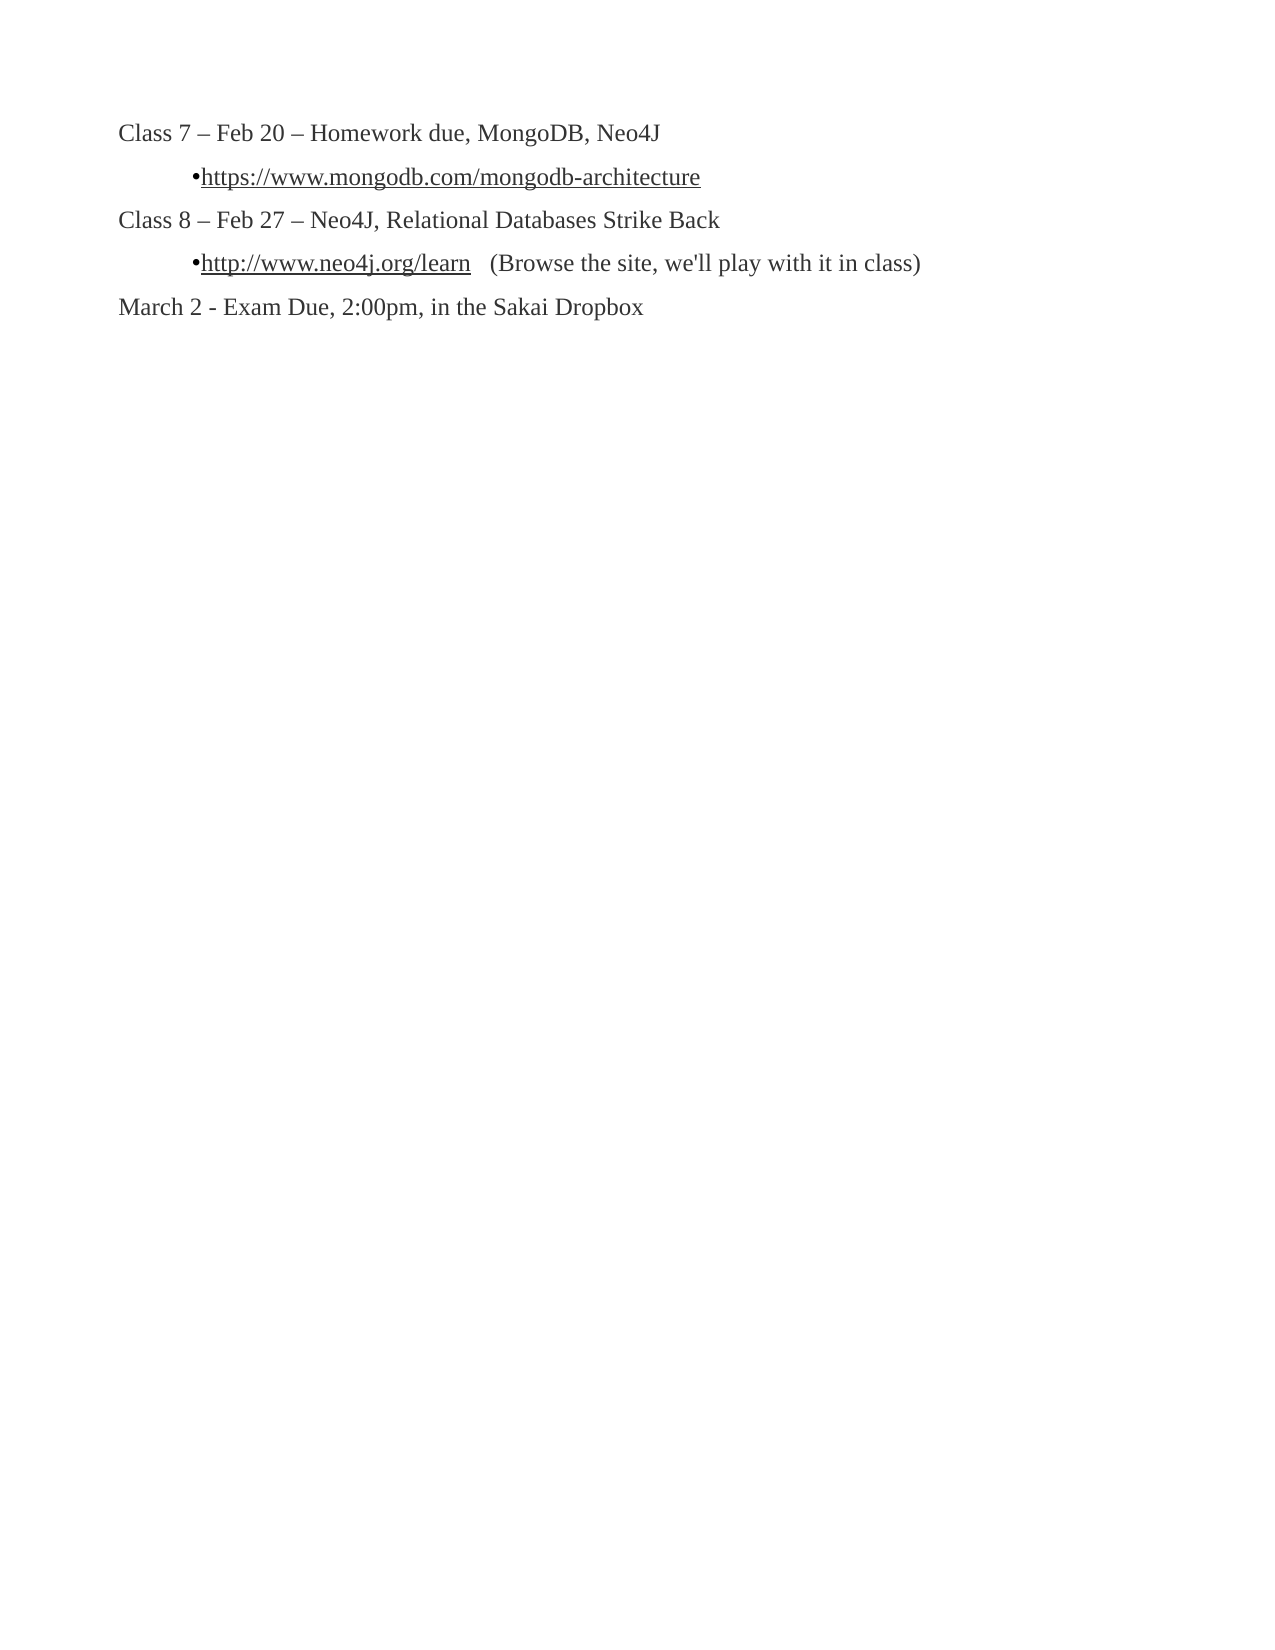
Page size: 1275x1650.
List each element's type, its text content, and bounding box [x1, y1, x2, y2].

list http://www.neo4j.org/learn (Browse the site, we'll play with it in class) [118, 248, 1157, 277]
list https://www.mongodb.com/mongodb-architecture [118, 162, 1157, 190]
text March 2 - Exam Due, 2:00pm, in the Sakai Dropbox [118, 292, 1157, 321]
text Class 7 – Feb 20 – Homework due, MongoDB, Neo4J [118, 118, 1157, 147]
text Class 8 – Feb 27 – Neo4J, Relational Databases Strike Back [118, 205, 1157, 234]
